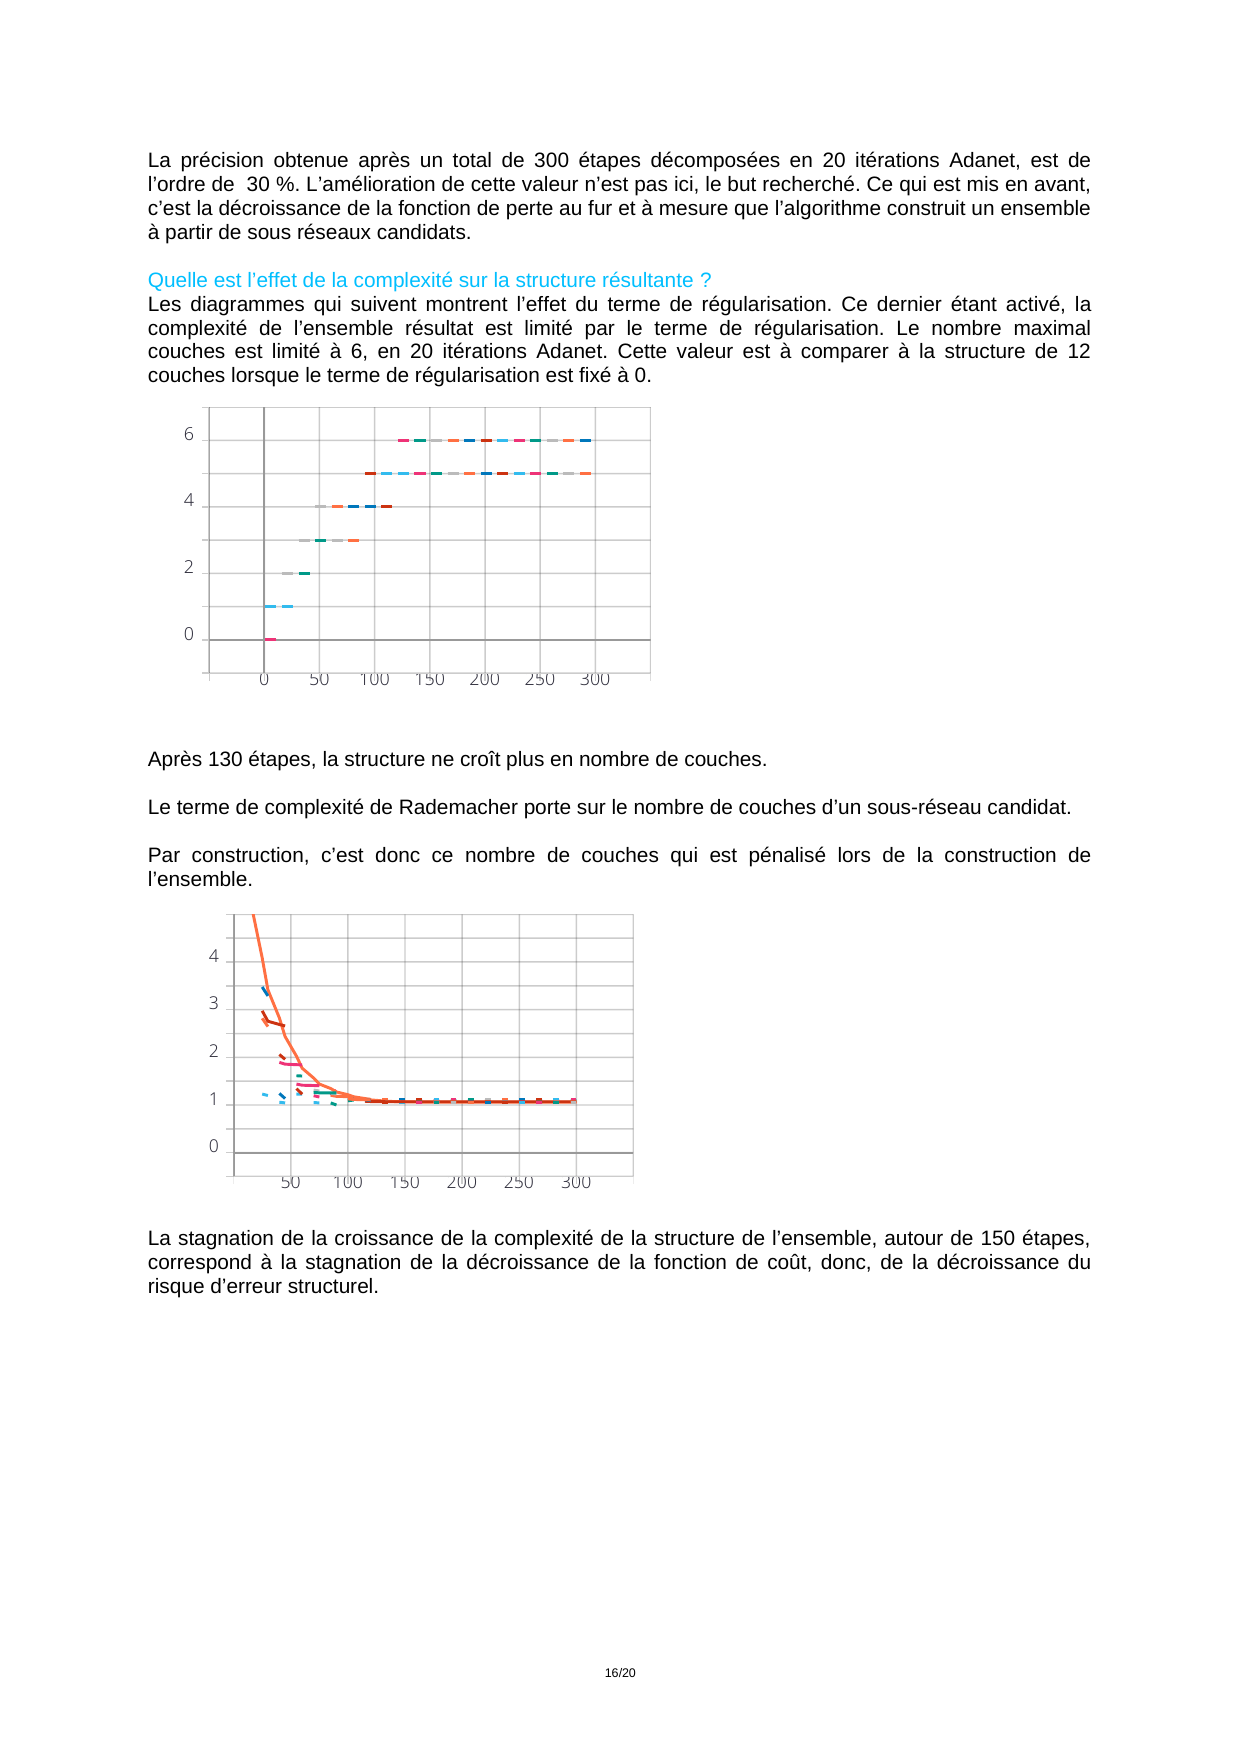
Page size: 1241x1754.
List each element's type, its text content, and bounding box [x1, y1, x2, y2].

text La précision obtenue après un total de 300 étapes décomposées en 20 itérations Adanet, est de l’ordre de 30 %. L’amélioration de cette valeur n’est pas ici, le but recherché. Ce qui est mis en avant, c’est la décroissance de la fonction de perte au fur et à mesure que l’algorithme construit un ensemble à partir de sous réseaux candidats. [148, 148, 1092, 243]
text Le terme de complexité de Rademacher porte sur le nombre de couches d’un sous-réseau candidat. [148, 794, 1092, 818]
text La stagnation de la croissance de la complexité de la structure de l’ensemble, autour de 150 étapes, correspond à la stagnation de la décroissance de la fonction de coût, donc, de la décroissance du risque d’erreur structurel. [148, 1226, 1092, 1298]
text Les diagrammes qui suivent montrent l’effet du terme de régularisation. Ce dernier étant activé, la complexité de l’ensemble résultat est limité par le terme de régularisation. Le nombre maximal couches est limité à 6, en 20 itérations Adanet. Cette valeur est à comparer à la structure de 12 couches lorsque le terme de régularisation est fixé à 0. [148, 291, 1092, 387]
text Quelle est l’effet de la complexité sur la structure résultante ? [148, 267, 1092, 291]
text Après 130 étapes, la structure ne croît plus en nombre de couches. [148, 747, 1092, 771]
text Par construction, c’est donc ce nombre de couches qui est pénalisé lors de la construction de l’ensemble. [148, 842, 1092, 890]
